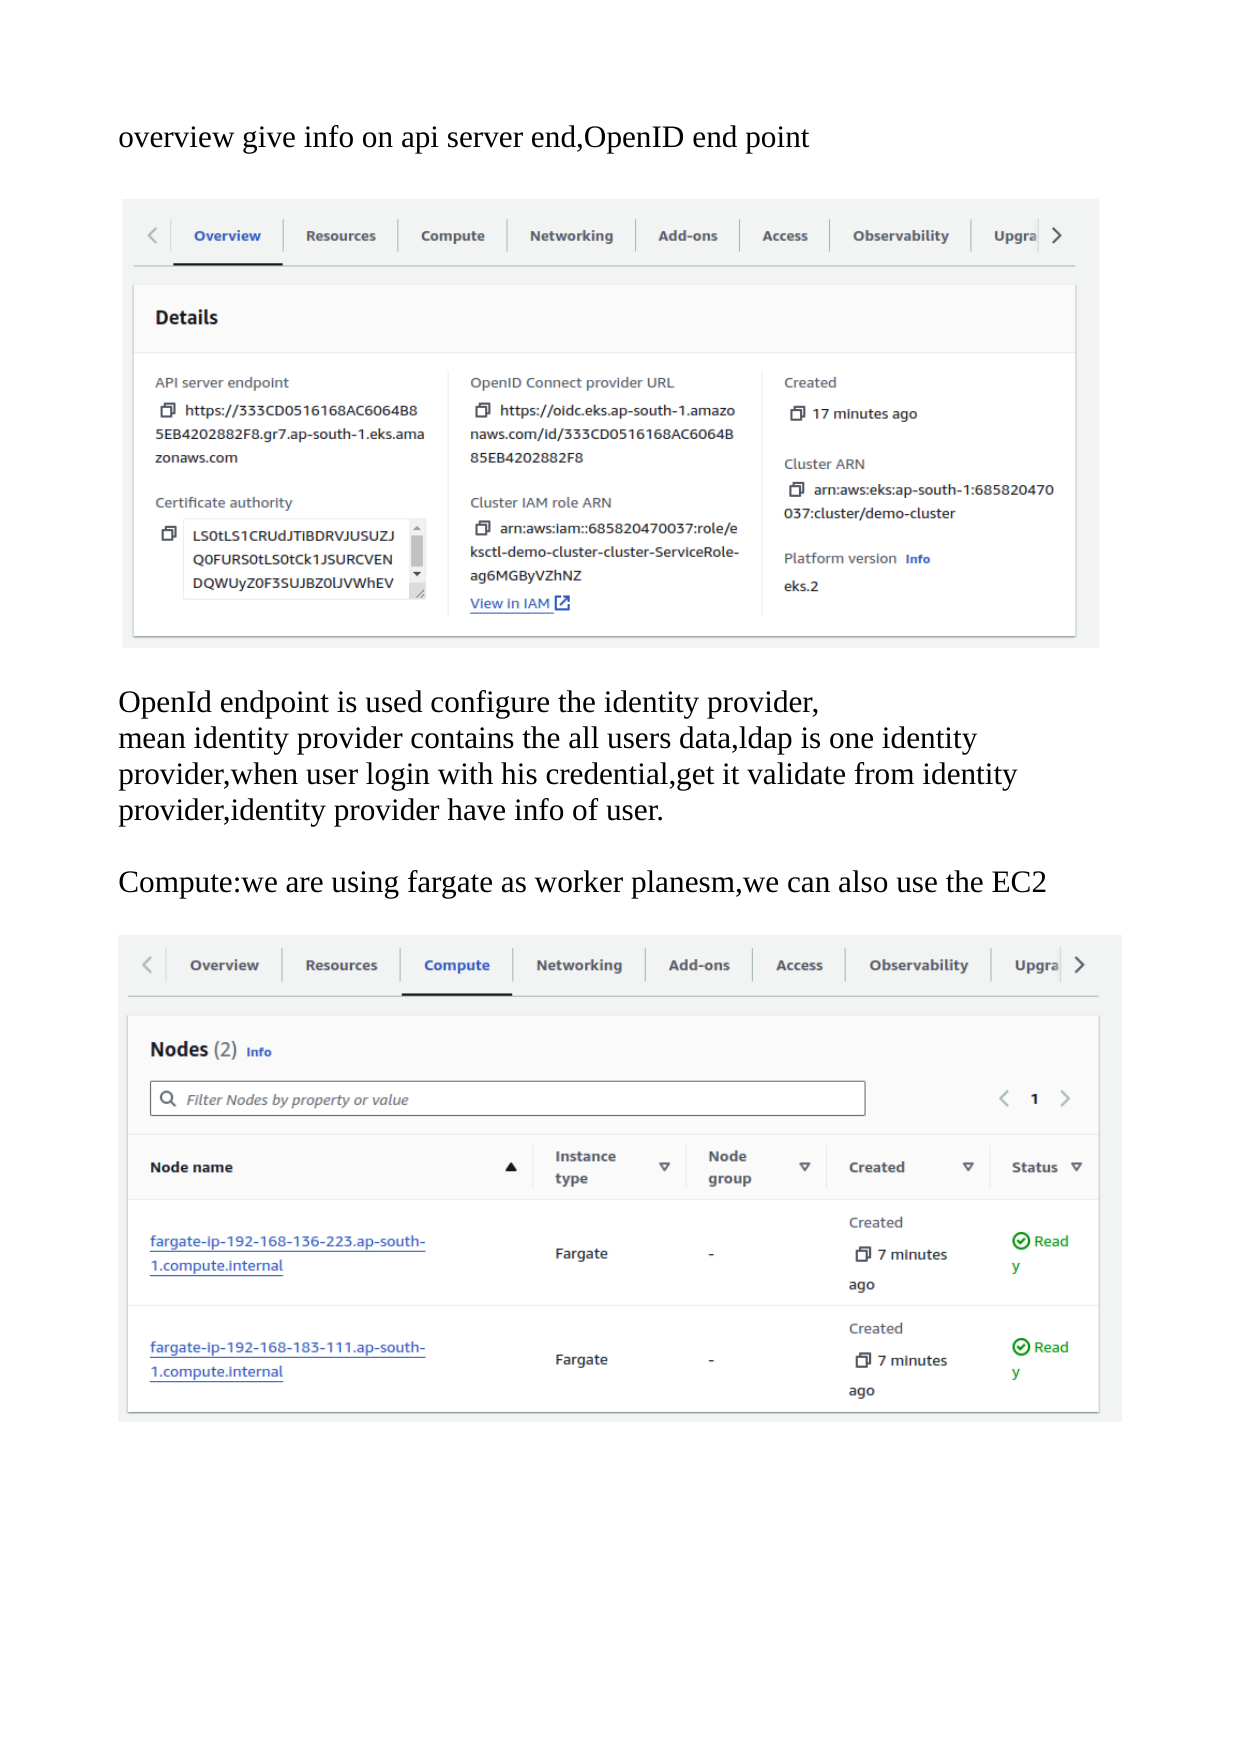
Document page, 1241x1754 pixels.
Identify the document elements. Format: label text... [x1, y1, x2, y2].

picture [122, 199, 1100, 648]
picture [118, 935, 1123, 1422]
text mean identity provider contains the all users data,ldap is one identity provider,when user login with his credential,get it validate from identity provider,identity provider have info of user. [118, 719, 1122, 827]
text OpenId endpoint is used configure the identity provider, [118, 683, 1122, 719]
text overview give info on api server end,OpenID end point [118, 118, 1122, 154]
text Compute:we are using fargate as worker planesm,we can also use the EC2 [118, 863, 1122, 899]
